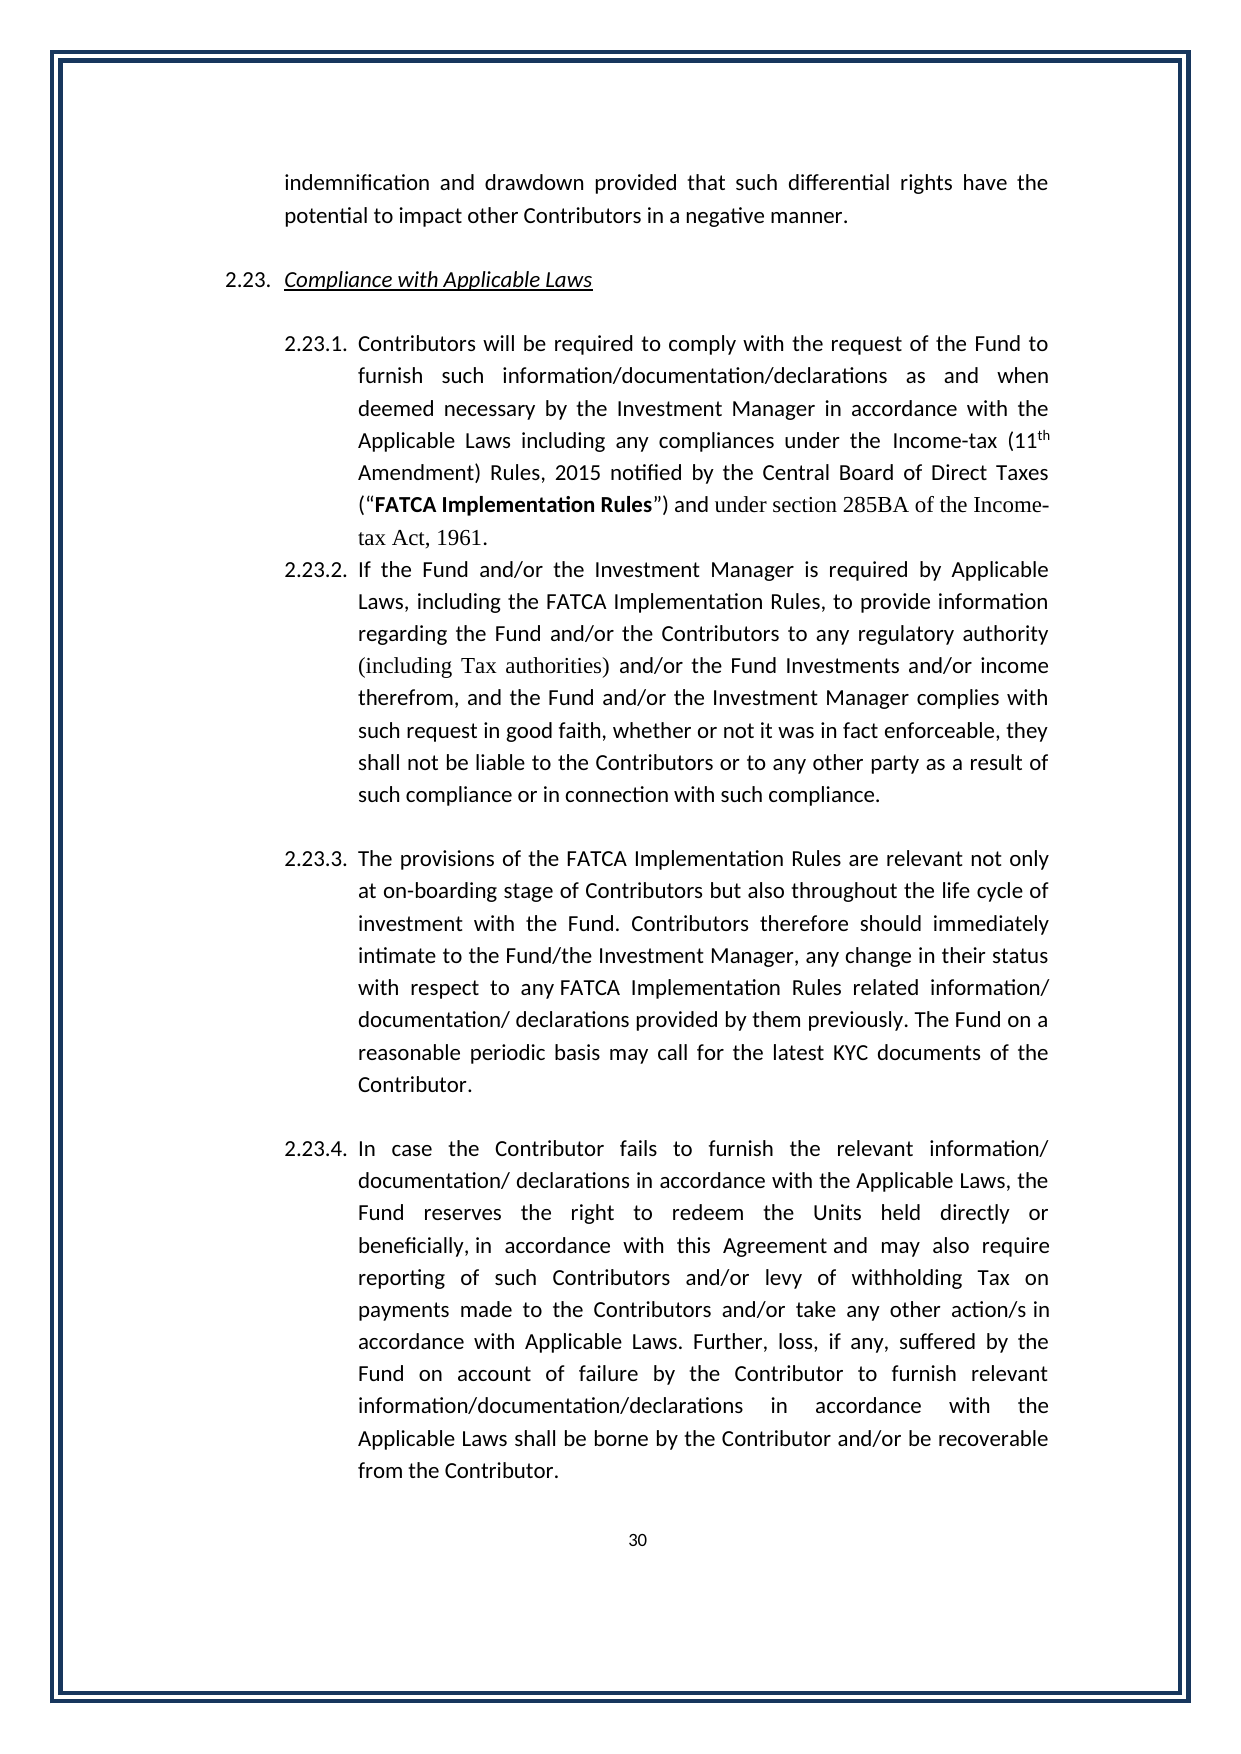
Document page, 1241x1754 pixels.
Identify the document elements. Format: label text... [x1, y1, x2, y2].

list Compliance with Applicable Laws [225, 265, 1050, 293]
list If the Fund and/or the Investment Manager is required by Applicable Laws, including the FATCA Implementation Rules, to provide information regarding the Fund and/or the Contributors to any regulatory authority (including Tax authorities) and/or the Fund Investments and/or income therefrom, and the Fund and/or the Investment Manager complies with such request in good faith, whether or not it was in fact enforceable, they shall not be liable to the Contributors or to any other party as a result of such compliance or in connection with such compliance. [284, 555, 1050, 808]
list In case the Contributor fails to furnish the relevant information/ documentation/ declarations in accordance with the Applicable Laws, the Fund reserves the right to redeem the Units held directly or beneficially, in accordance with this Agreement and may also require reporting of such Contributors and/or levy of withholding Tax on payments made to the Contributors and/or take any other action/s in accordance with Applicable Laws. Further, loss, if any, suffered by the Fund on account of failure by the Contributor to furnish relevant information/documentation/declarations in accordance with the Applicable Laws shall be borne by the Contributor and/or be recoverable from the Contributor. [284, 1134, 1050, 1484]
list Contributors will be required to comply with the request of the Fund to furnish such information/documentation/declarations as and when deemed necessary by the Investment Manager in accordance with the Applicable Laws including any compliances under the Income-tax (11th Amendment) Rules, 2015 notified by the Central Board of Direct Taxes (“FATCA Implementation Rules”) and under section 285BA of the Income-tax Act, 1961. [284, 329, 1050, 551]
text indemnification and drawdown provided that such differential rights have the potential to impact other Contributors in a negative manner. [284, 168, 1050, 229]
list The provisions of the FATCA Implementation Rules are relevant not only at on-boarding stage of Contributors but also throughout the life cycle of investment with the Fund. Contributors therefore should immediately intimate to the Fund/the Investment Manager, any change in their status with respect to any FATCA Implementation Rules related information/ documentation/ declarations provided by them previously. The Fund on a reasonable periodic basis may call for the latest KYC documents of the Contributor. [284, 844, 1050, 1098]
